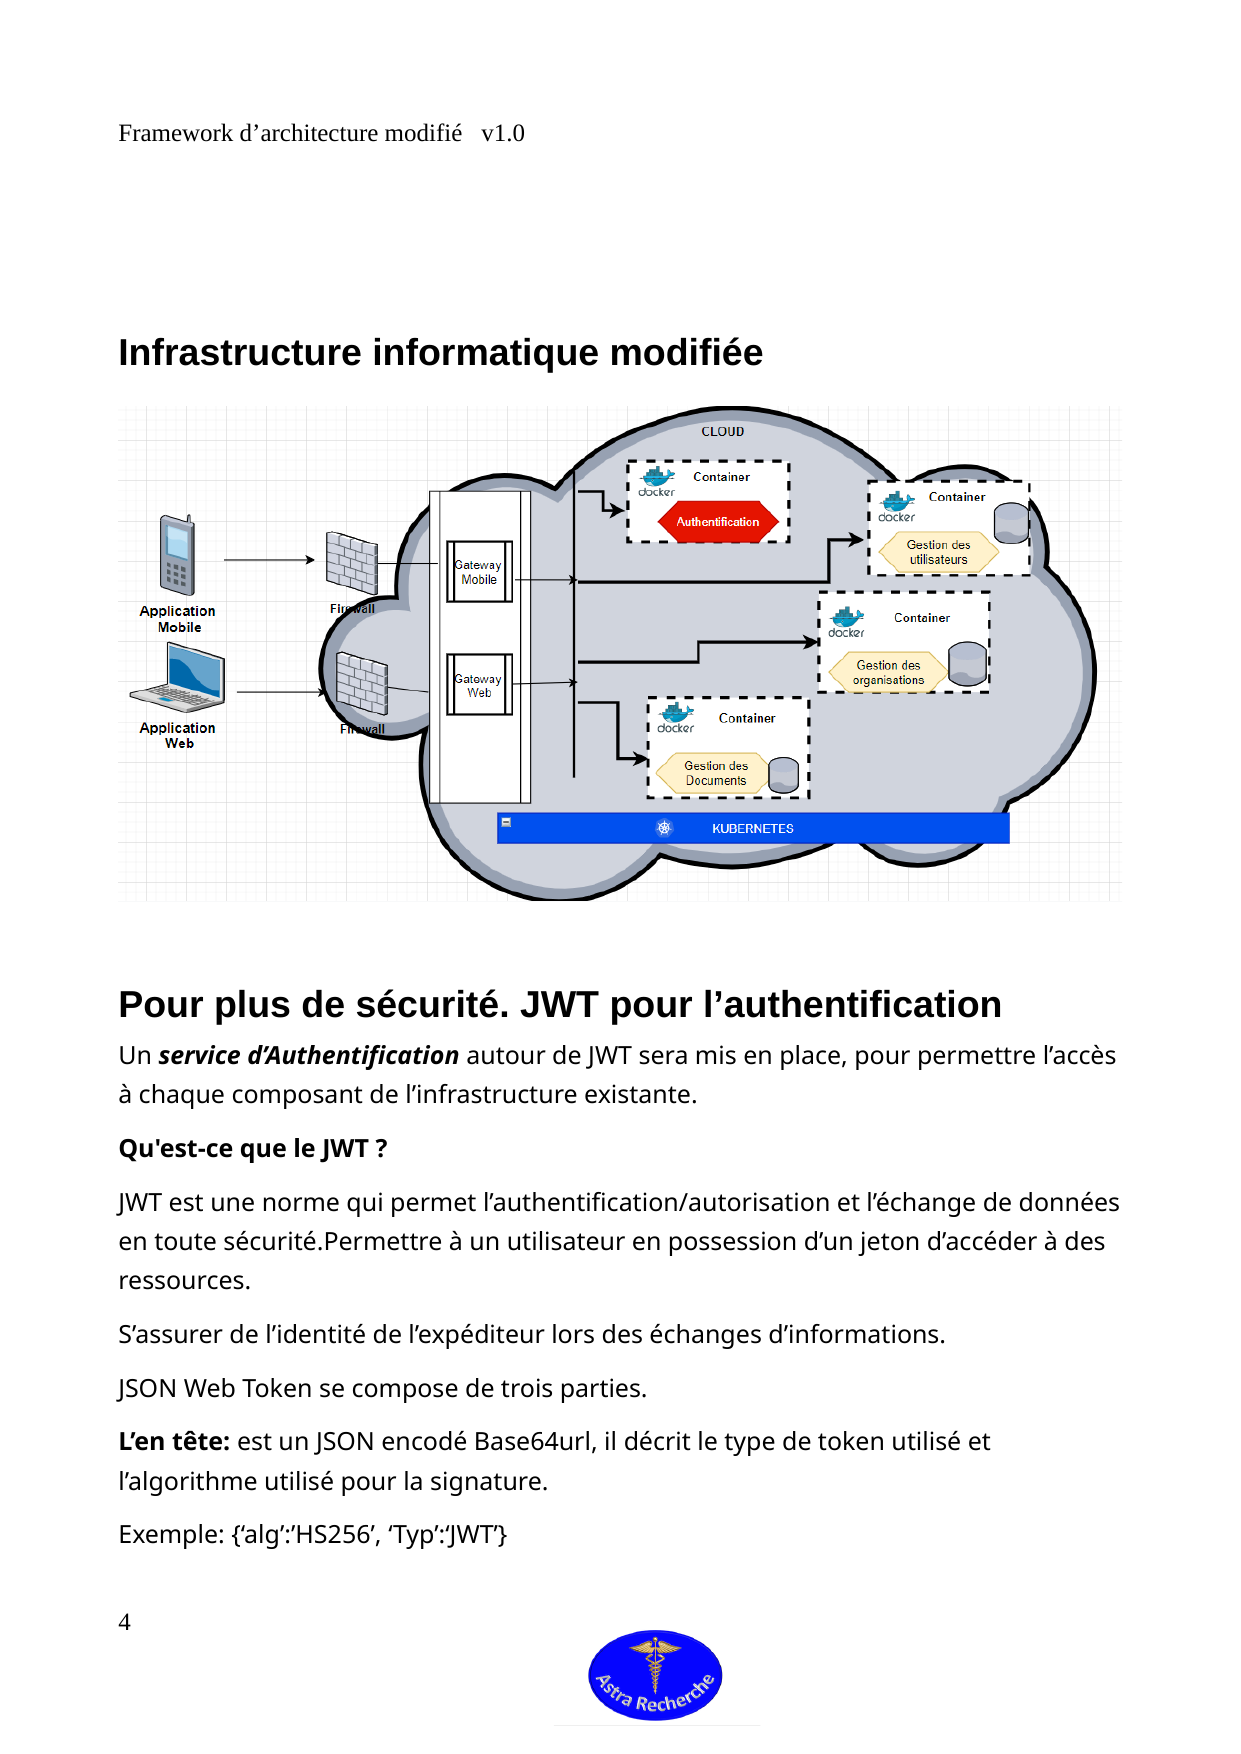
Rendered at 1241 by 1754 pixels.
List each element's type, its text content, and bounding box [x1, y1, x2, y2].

text JWT est une norme qui permet l’authentification/autorisation et l’échange de données en toute sécurité.Permettre à un utilisateur en possession d’un jeton d’accéder à des ressources. [118, 1184, 1122, 1297]
picture [118, 406, 1123, 902]
text Exemple: {‘alg’:’HS256’, ‘Typ’:‘JWT’} [118, 1517, 1122, 1551]
subtitle Infrastructure informatique modifiée [118, 330, 1122, 373]
text JSON Web Token se compose de trois parties. [118, 1370, 1122, 1404]
picture [553, 1620, 761, 1729]
text L’en tête: est un JSON encodé Base64url, il décrit le type de token utilisé et l’algorithme utilisé pour la signature. [118, 1424, 1122, 1497]
text S’assurer de l’identité de l’expéditeur lors des échanges d’informations. [118, 1316, 1122, 1351]
subtitle Pour plus de sécurité. JWT pour l’authentification [118, 982, 1122, 1025]
text Qu'est-ce que le JWT ? [118, 1131, 1122, 1165]
text Un service d’Authentification autour de JWT sera mis en place, pour permettre l’accès à chaque composant de l’infrastructure existante. [118, 1038, 1122, 1111]
